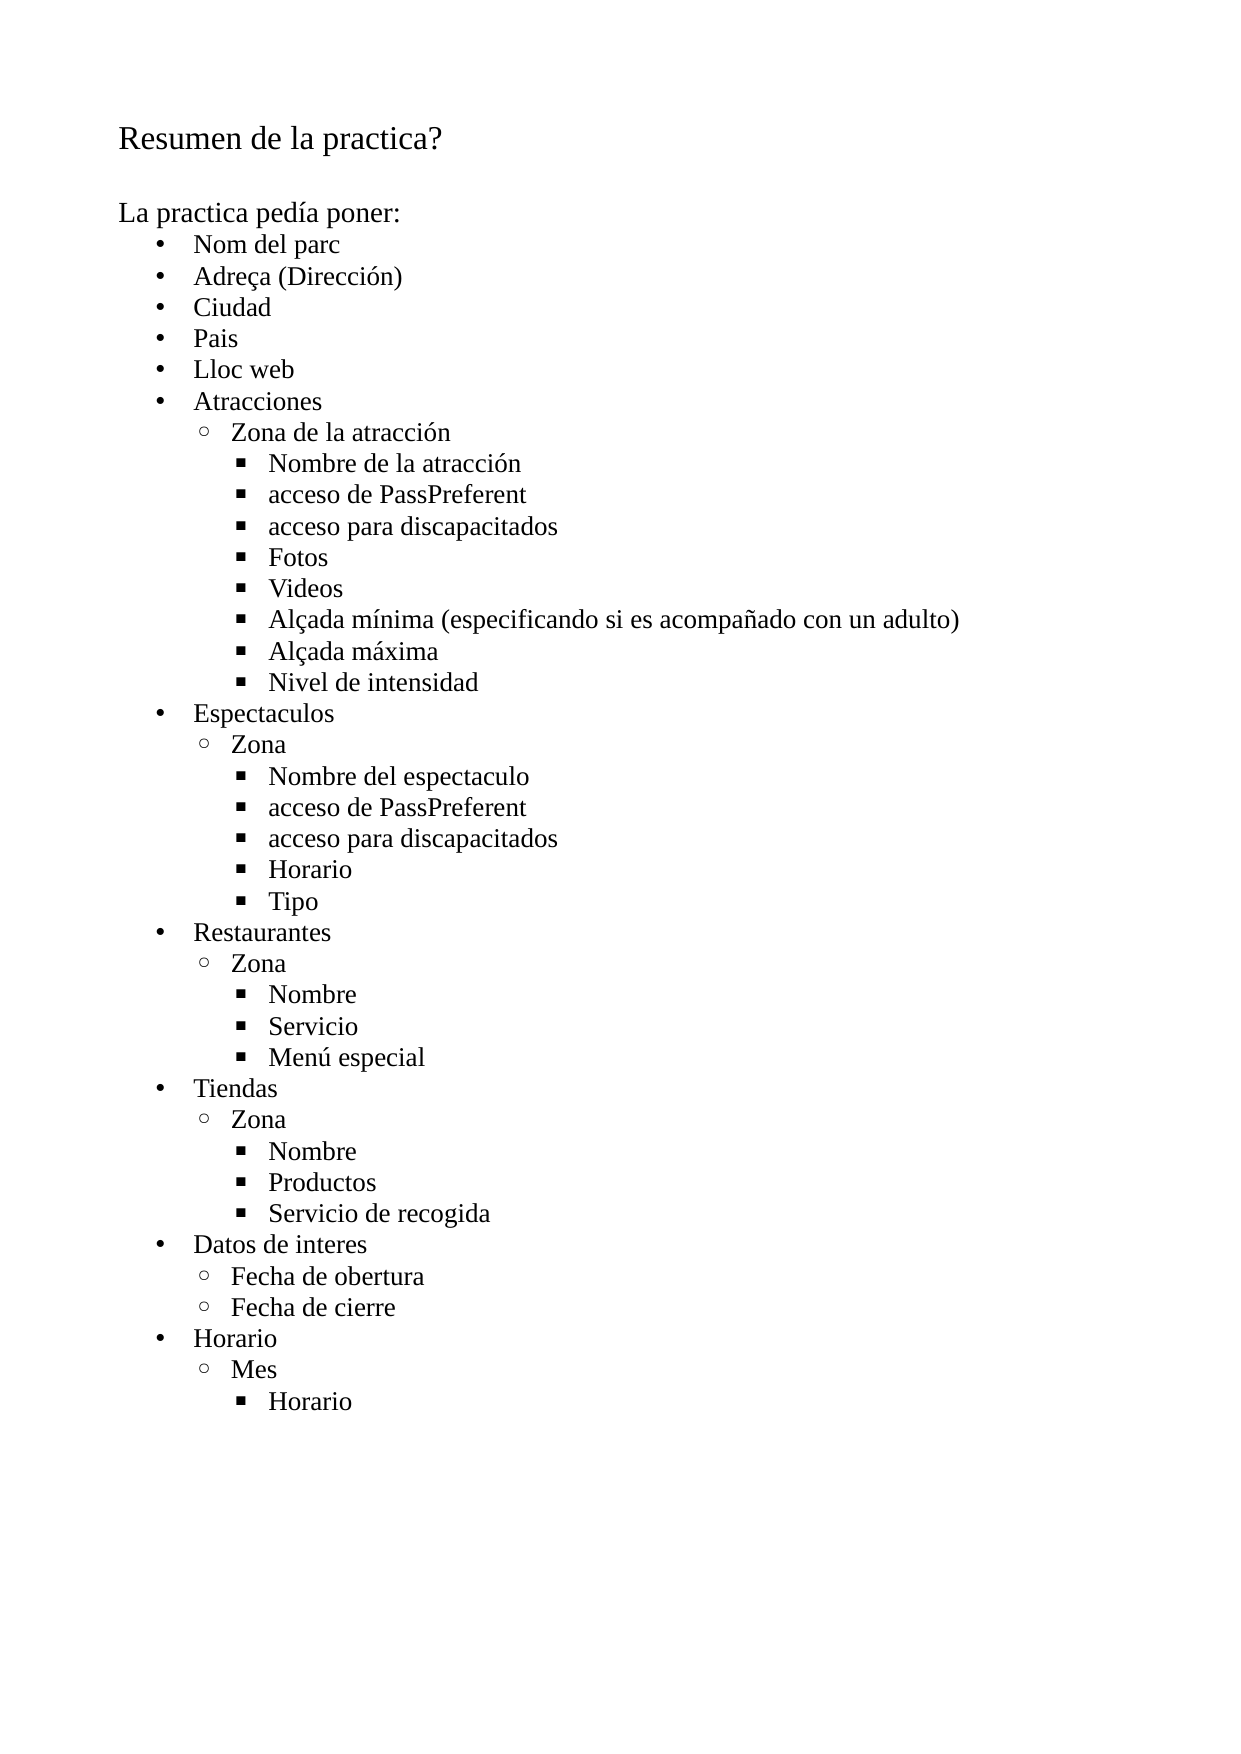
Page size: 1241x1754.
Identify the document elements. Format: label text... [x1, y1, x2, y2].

list Ciudad [156, 291, 1122, 322]
list Nombre [231, 1134, 1122, 1166]
list Nom del parc [156, 228, 1122, 259]
list Zona de la atracción [193, 416, 1122, 447]
list Lloc web [156, 353, 1122, 384]
list Nombre [231, 978, 1122, 1009]
list Servicio [231, 1009, 1122, 1041]
list Alçada máxima [231, 634, 1122, 666]
list Nombre del espectaculo [231, 759, 1122, 791]
list Servicio de recogida [231, 1197, 1122, 1228]
list Datos de interes [156, 1228, 1122, 1259]
list Fecha de cierre [193, 1291, 1122, 1322]
text Resumen de la practica? [118, 118, 1122, 156]
list Fecha de obertura [193, 1259, 1122, 1291]
list Pais [156, 322, 1122, 353]
list Zona [193, 728, 1122, 759]
list acceso de PassPreferent [231, 478, 1122, 509]
list Horario [156, 1322, 1122, 1353]
list Atracciones [156, 384, 1122, 416]
list Alçada mínima (especificando si es acompañado con un adulto) [231, 603, 1122, 634]
list Restaurantes [156, 916, 1122, 947]
list Zona [193, 1103, 1122, 1134]
list Nombre de la atracción [231, 447, 1122, 478]
text La practica pedía poner: [118, 195, 1122, 228]
list Zona [193, 947, 1122, 978]
list Tiendas [156, 1072, 1122, 1103]
list Tipo [231, 884, 1122, 916]
list Espectaculos [156, 697, 1122, 728]
list Adreça (Dirección) [156, 259, 1122, 291]
list Horario [231, 853, 1122, 884]
list Videos [231, 572, 1122, 603]
list Nivel de intensidad [231, 666, 1122, 697]
list Horario [231, 1384, 1122, 1416]
list Fotos [231, 541, 1122, 572]
list Productos [231, 1166, 1122, 1197]
list acceso para discapacitados [231, 509, 1122, 541]
list Menú especial [231, 1041, 1122, 1072]
list acceso para discapacitados [231, 822, 1122, 853]
list acceso de PassPreferent [231, 791, 1122, 822]
list Mes [193, 1353, 1122, 1384]
